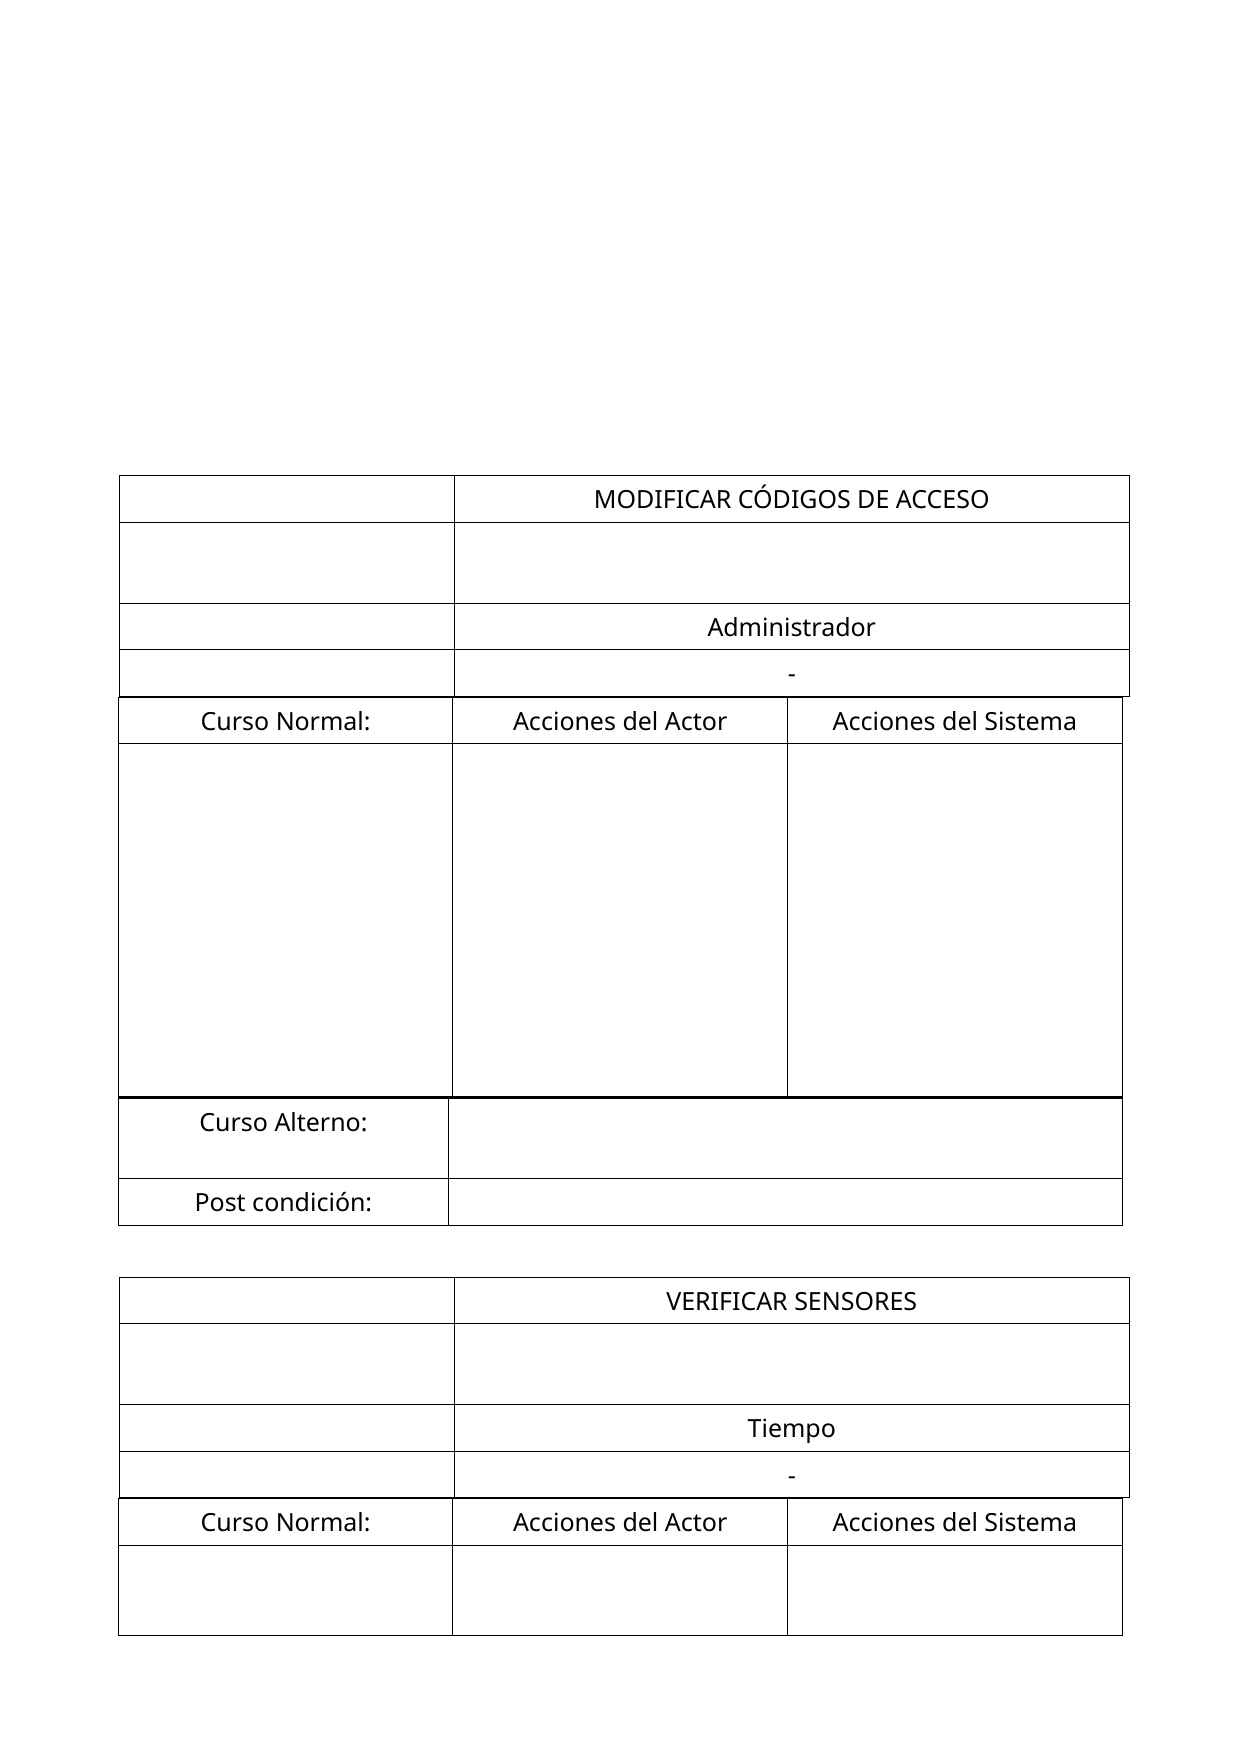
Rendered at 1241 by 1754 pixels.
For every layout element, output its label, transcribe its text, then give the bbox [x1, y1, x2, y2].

table_header Curso Normal: [119, 1499, 452, 1545]
table_header Acciones del Actor [453, 698, 787, 743]
table_cell Post condición: [119, 1179, 448, 1225]
table_cell Este caso de uso describe el evento en el que cada 15 segundos se verifican los sensores de las alarmas [455, 1324, 1129, 1404]
table_cell Paso 1: Transcurren 15 segundos [453, 1546, 787, 1635]
table_cell Se modificó el código de acceso [449, 1179, 1122, 1225]
table_cell Administrador [455, 604, 1129, 649]
table_cell Precondiciones: [120, 650, 454, 696]
table_header Curso Alterno: [119, 1099, 448, 1178]
table_header Paso alternativo 4: el código ingresado es inválido. Se informa. Fin de CU. [449, 1099, 1122, 1178]
table_cell - [455, 650, 1129, 696]
table_cell Este caso de uso describe el evento en el que un administrador modifica los códigos de acceso [455, 523, 1129, 603]
table_cell Actores: [120, 604, 454, 649]
table_header Nombre: [120, 1278, 454, 1323]
table_cell Paso 2: el sistema verifica si se activa algún [788, 1546, 1122, 1635]
table_cell Paso 1: el administrador selecciona la opción “Modificar Códigos de Acceso” Paso 3: el administrador ingresa el código [453, 744, 787, 1096]
table_cell [119, 1546, 452, 1635]
table_cell Descripción: [120, 1324, 454, 1404]
table_header Nombre: [120, 476, 454, 522]
table_cell Paso 2: el sistema solicita el nuevo código de acceso Paso 4: el sistema valida el código Paso 5: el sistema actualiza el código de acceso [788, 744, 1122, 1096]
table_header MODIFICAR CÓDIGOS DE ACCESO [455, 476, 1129, 522]
table_cell Tiempo [455, 1405, 1129, 1451]
table_header Acciones del Actor [453, 1499, 787, 1545]
table_cell - [455, 1452, 1129, 1497]
table_header Curso Normal: [119, 698, 452, 743]
table_cell [119, 744, 452, 1096]
table_header Acciones del Sistema [788, 698, 1122, 743]
table_header Acciones del Sistema [788, 1499, 1122, 1545]
table_cell Precondiciones: [120, 1452, 454, 1497]
table_cell Actores: [120, 1405, 454, 1451]
table_cell Descripción: [120, 523, 454, 603]
table_header VERIFICAR SENSORES [455, 1278, 1129, 1323]
